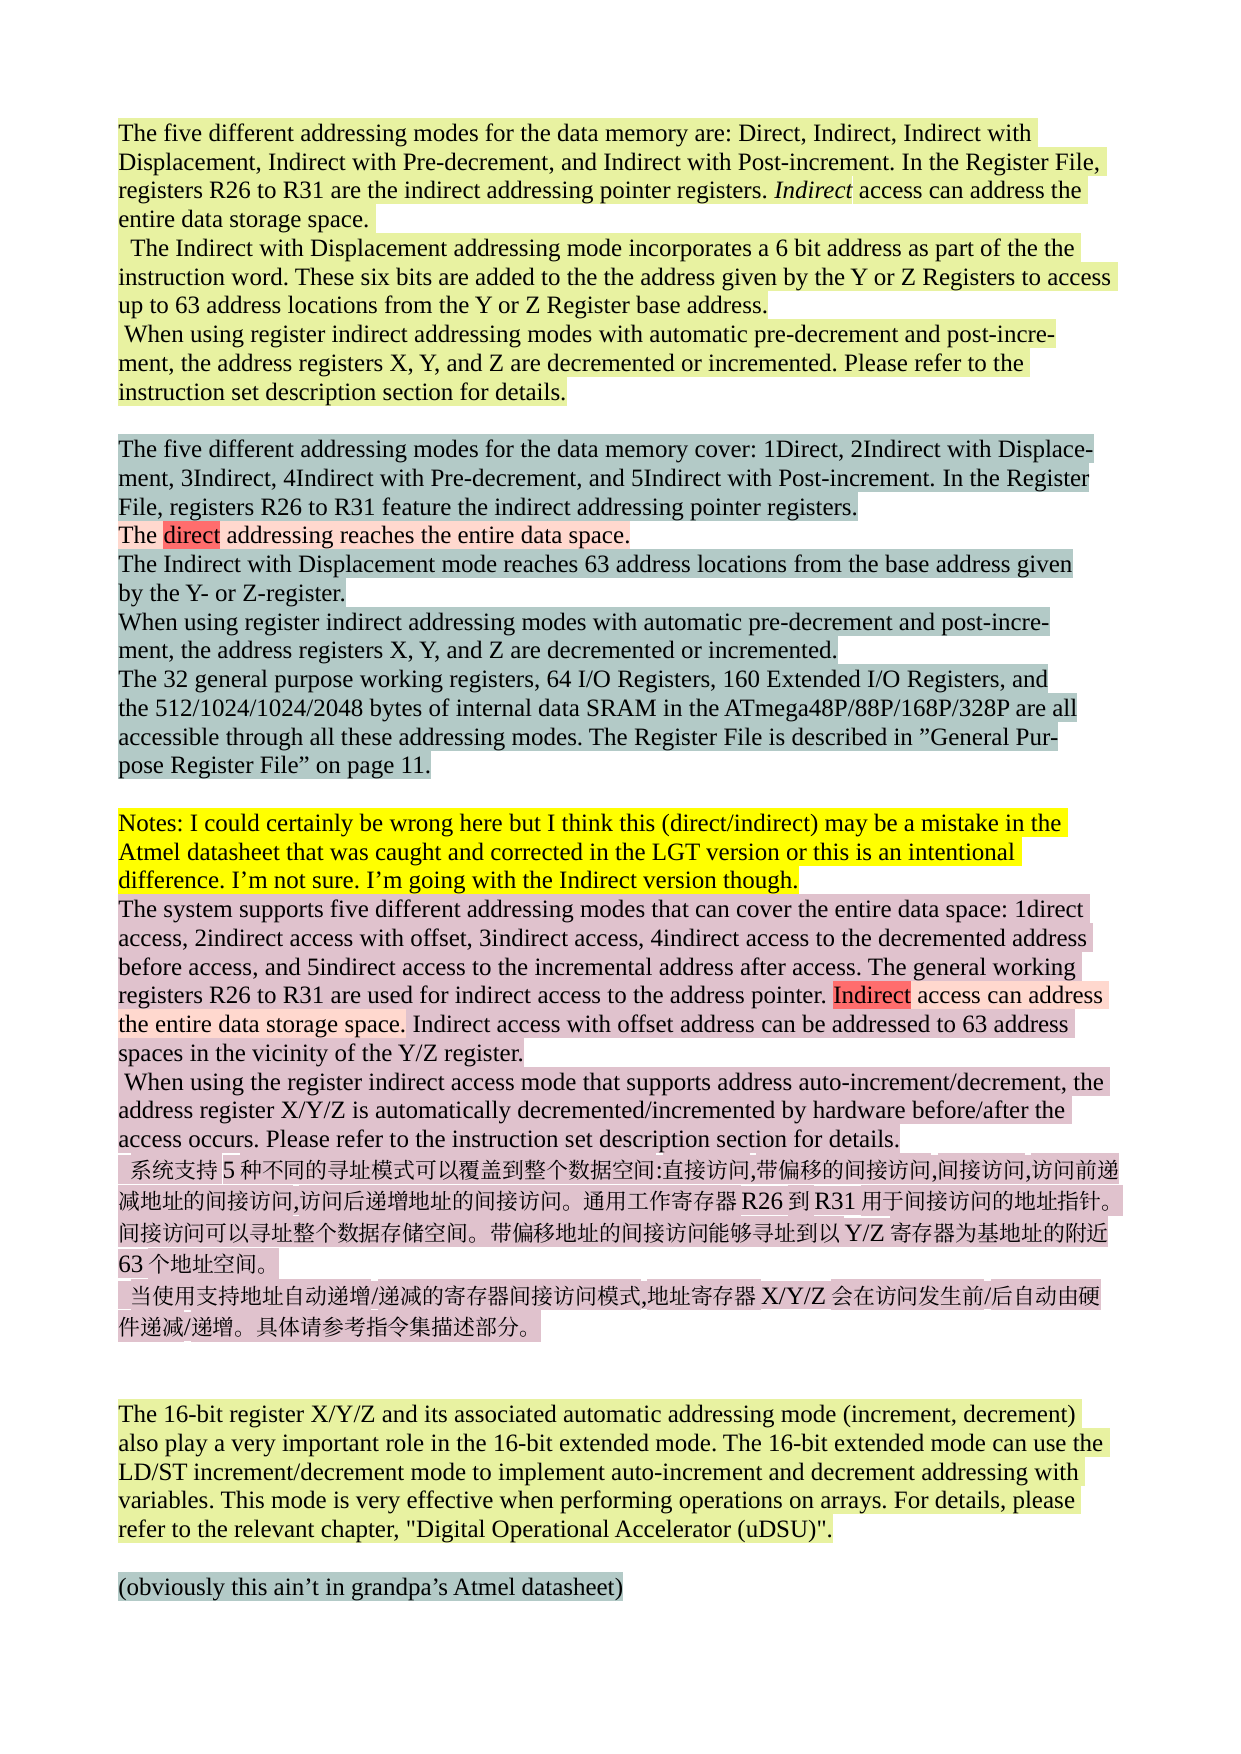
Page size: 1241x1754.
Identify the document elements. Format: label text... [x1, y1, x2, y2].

text The 16-bit register X/Y/Z and its associated automatic addressing mode (increment, decrement) also play a very important role in the 16-bit extended mode. The 16-bit extended mode can use the LD/ST increment/decrement mode to implement auto-increment and decrement addressing with variables. This mode is very effective when performing operations on arrays. For details, please refer to the relevant chapter, "Digital Operational Accelerator (uDSU)". [118, 1399, 1122, 1543]
text Notes: I could certainly be wrong here but I think this (direct/indirect) may be a mistake in the Atmel datasheet that was caught and corrected in the LGT version or this is an intentional difference. I’m not sure. I’m going with the Indirect version though. [118, 808, 1122, 894]
text The 32 general purpose working registers, 64 I/O Registers, 160 Extended I/O Registers, and [118, 664, 1122, 693]
text When using register indirect addressing modes with automatic pre-decrement and post-incre- [118, 607, 1122, 636]
text The five different addressing modes for the data memory are: Direct, Indirect, Indirect with Displacement, Indirect with Pre-decrement, and Indirect with Post-increment. In the Register File, registers R26 to R31 are the indirect addressing pointer registers. Indirect access can address the entire data storage space. [118, 118, 1122, 233]
text by the Y- or Z-register. [118, 578, 1122, 607]
text File, registers R26 to R31 feature the indirect addressing pointer registers. [118, 492, 1122, 521]
text ment, 3Indirect, 4Indirect with Pre-decrement, and 5Indirect with Post-increment. In the Register [118, 463, 1122, 492]
text The system supports five different addressing modes that can cover the entire data space: 1direct access, 2indirect access with offset, 3indirect access, 4indirect access to the decremented address before access, and 5indirect access to the incremental address after access. The general working registers R26 to R31 are used for indirect access to the address pointer. Indirect access can address the entire data storage space. Indirect access with offset address can be addressed to 63 address spaces in the vicinity of the Y/Z register. When using the register indirect access mode that supports address auto-increment/decrement, the address register X/Y/Z is automatically decremented/incremented by hardware before/after the access occurs. Please refer to the instruction set description section for details. [118, 894, 1122, 1153]
text The five different addressing modes for the data memory cover: 1Direct, 2Indirect with Displace- [118, 434, 1122, 463]
text 当使用支持地址自动递增/递减的寄存器间接访问模式,地址寄存器X/Y/Z会在访问发生前/后自动由硬件递减/递增。具体请参考指令集描述部分。 [118, 1279, 1122, 1342]
text pose Register File” on page 11. [118, 751, 1122, 779]
text the 512/1024/1024/2048 bytes of internal data SRAM in the ATmega48P/88P/168P/328P are all [118, 693, 1122, 722]
text (obviously this ain’t in grandpa’s Atmel datasheet) [118, 1572, 1122, 1601]
text accessible through all these addressing modes. The Register File is described in ”General Pur- [118, 722, 1122, 751]
text ment, the address registers X, Y, and Z are decremented or incremented. [118, 636, 1122, 664]
text The direct addressing reaches the entire data space. [118, 521, 1122, 549]
text ment, the address registers X, Y, and Z are decremented or incremented. Please refer to the instruction set description section for details. [118, 348, 1122, 406]
text The Indirect with Displacement addressing mode incorporates a 6 bit address as part of the the instruction word. These six bits are added to the the address given by the Y or Z Registers to access up to 63 address locations from the Y or Z Register base address. When using register indirect addressing modes with automatic pre-decrement and post-incre- [118, 233, 1122, 348]
text The Indirect with Displacement mode reaches 63 address locations from the base address given [118, 549, 1122, 578]
text 系统支持5种不同的寻址模式可以覆盖到整个数据空间:直接访问,带偏移的间接访问,间接访问,访问前递减地址的间接访问,访问后递增地址的间接访问。通用工作寄存器R26到R31用于间接访问的地址指针。间接访问可以寻址整个数据存储空间。带偏移地址的间接访问能够寻址到以Y/Z寄存器为基地址的附近63个地址空间。 [118, 1153, 1122, 1279]
